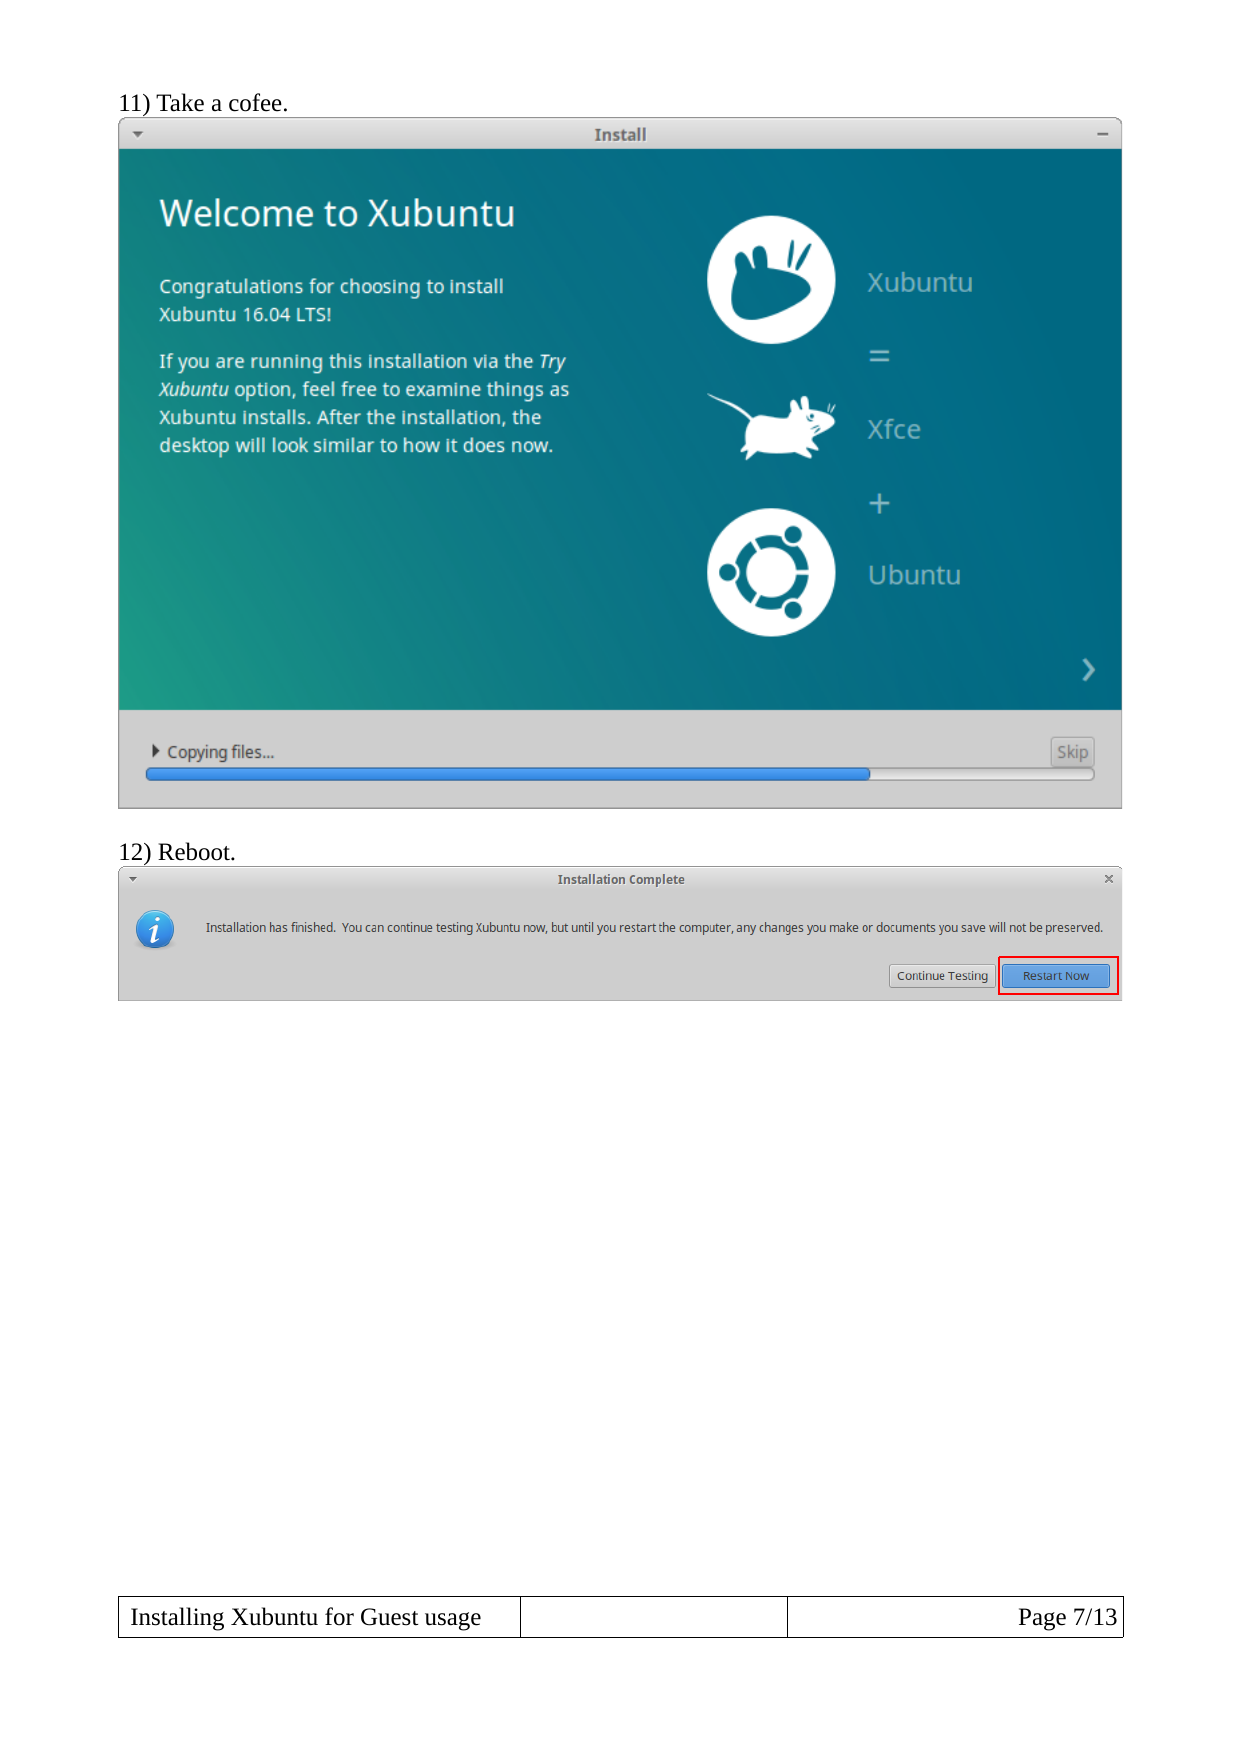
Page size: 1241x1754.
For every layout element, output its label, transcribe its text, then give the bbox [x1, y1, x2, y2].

picture [118, 117, 1123, 809]
text 12) Reboot. [118, 837, 1122, 866]
picture [118, 866, 1123, 1001]
text 11) Take a cofee. [118, 88, 1122, 117]
